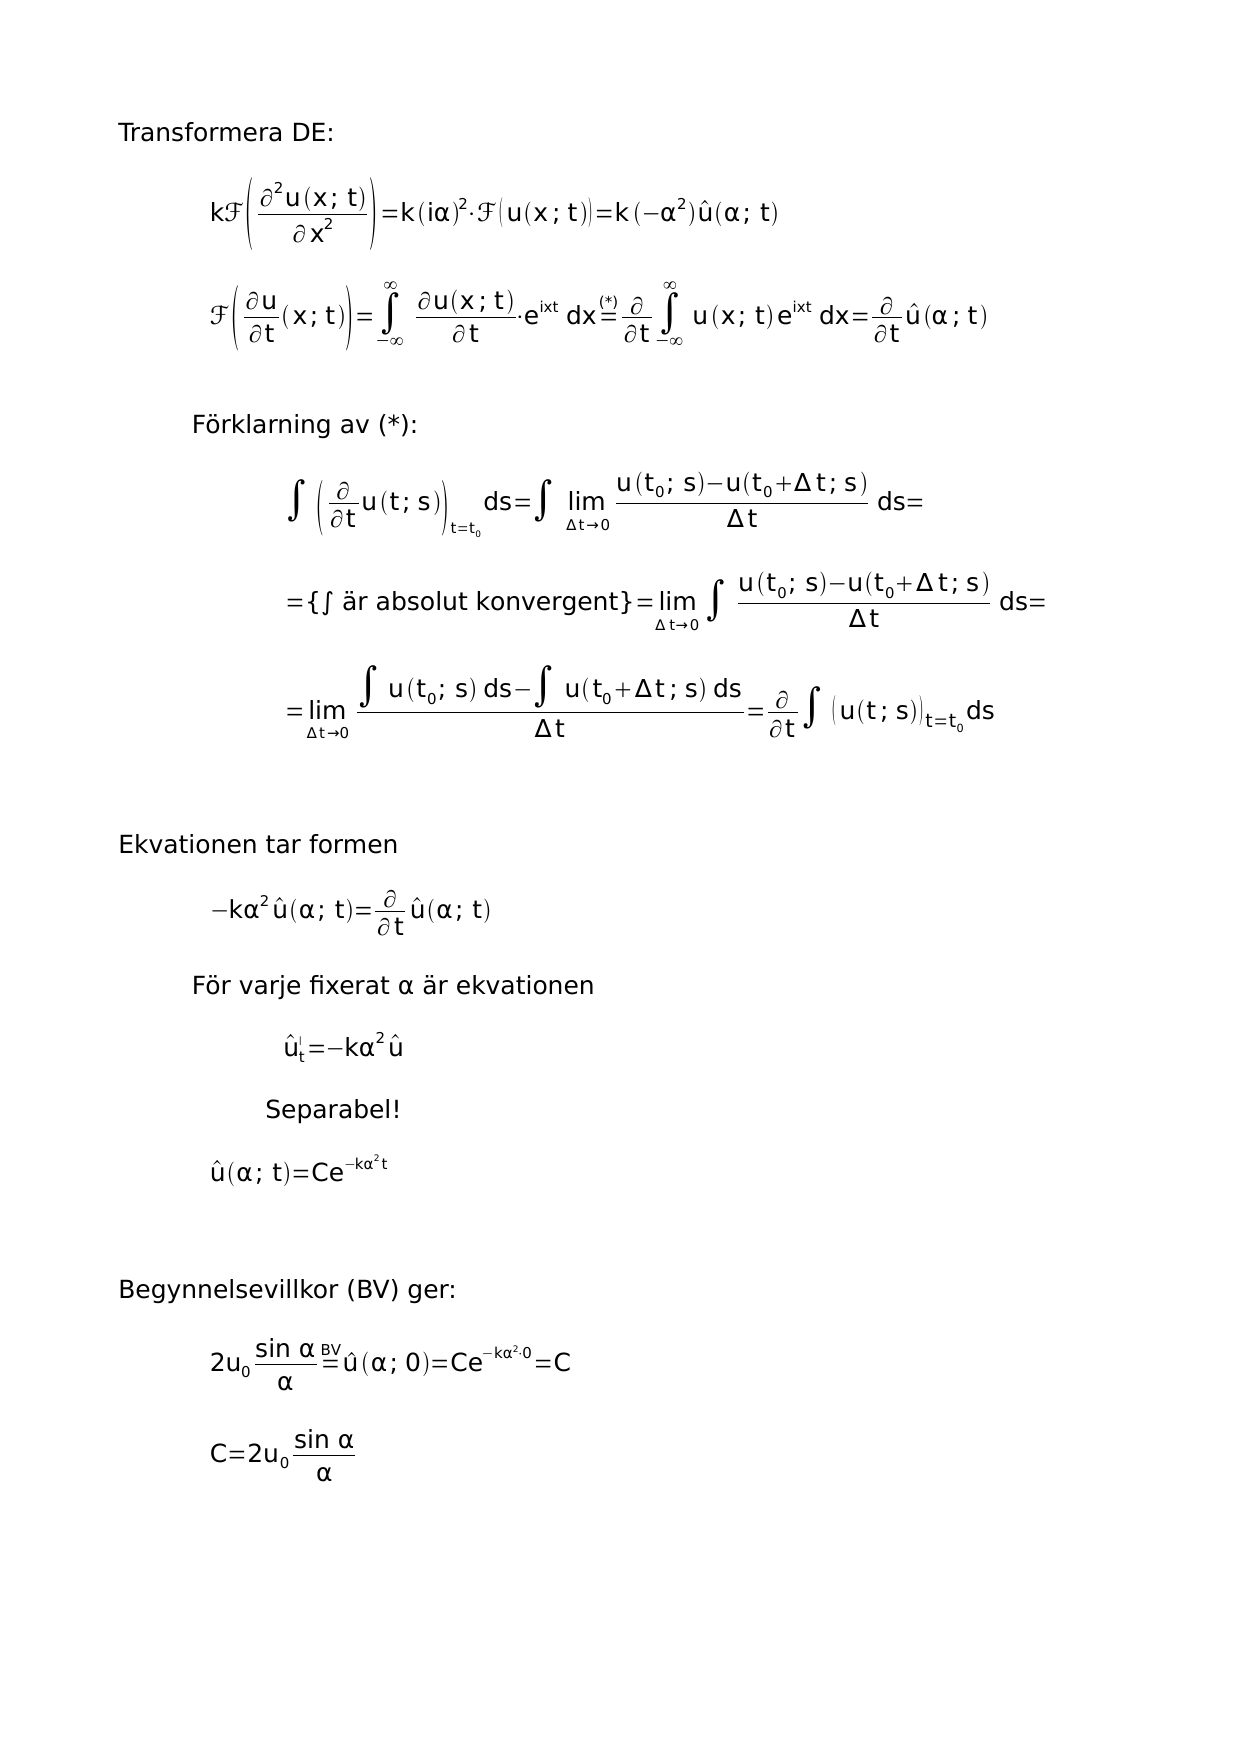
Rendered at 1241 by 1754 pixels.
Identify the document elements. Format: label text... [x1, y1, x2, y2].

text Separabel! [118, 1095, 1122, 1124]
text Transformera DE: [118, 118, 1122, 147]
text Förklarning av (*): [118, 410, 1122, 439]
text Begynnelsevillkor (BV) ger: [118, 1276, 1122, 1305]
text För varje fixerat α är ekvationen [118, 971, 1122, 1000]
text Ekvationen tar formen [118, 831, 1122, 860]
